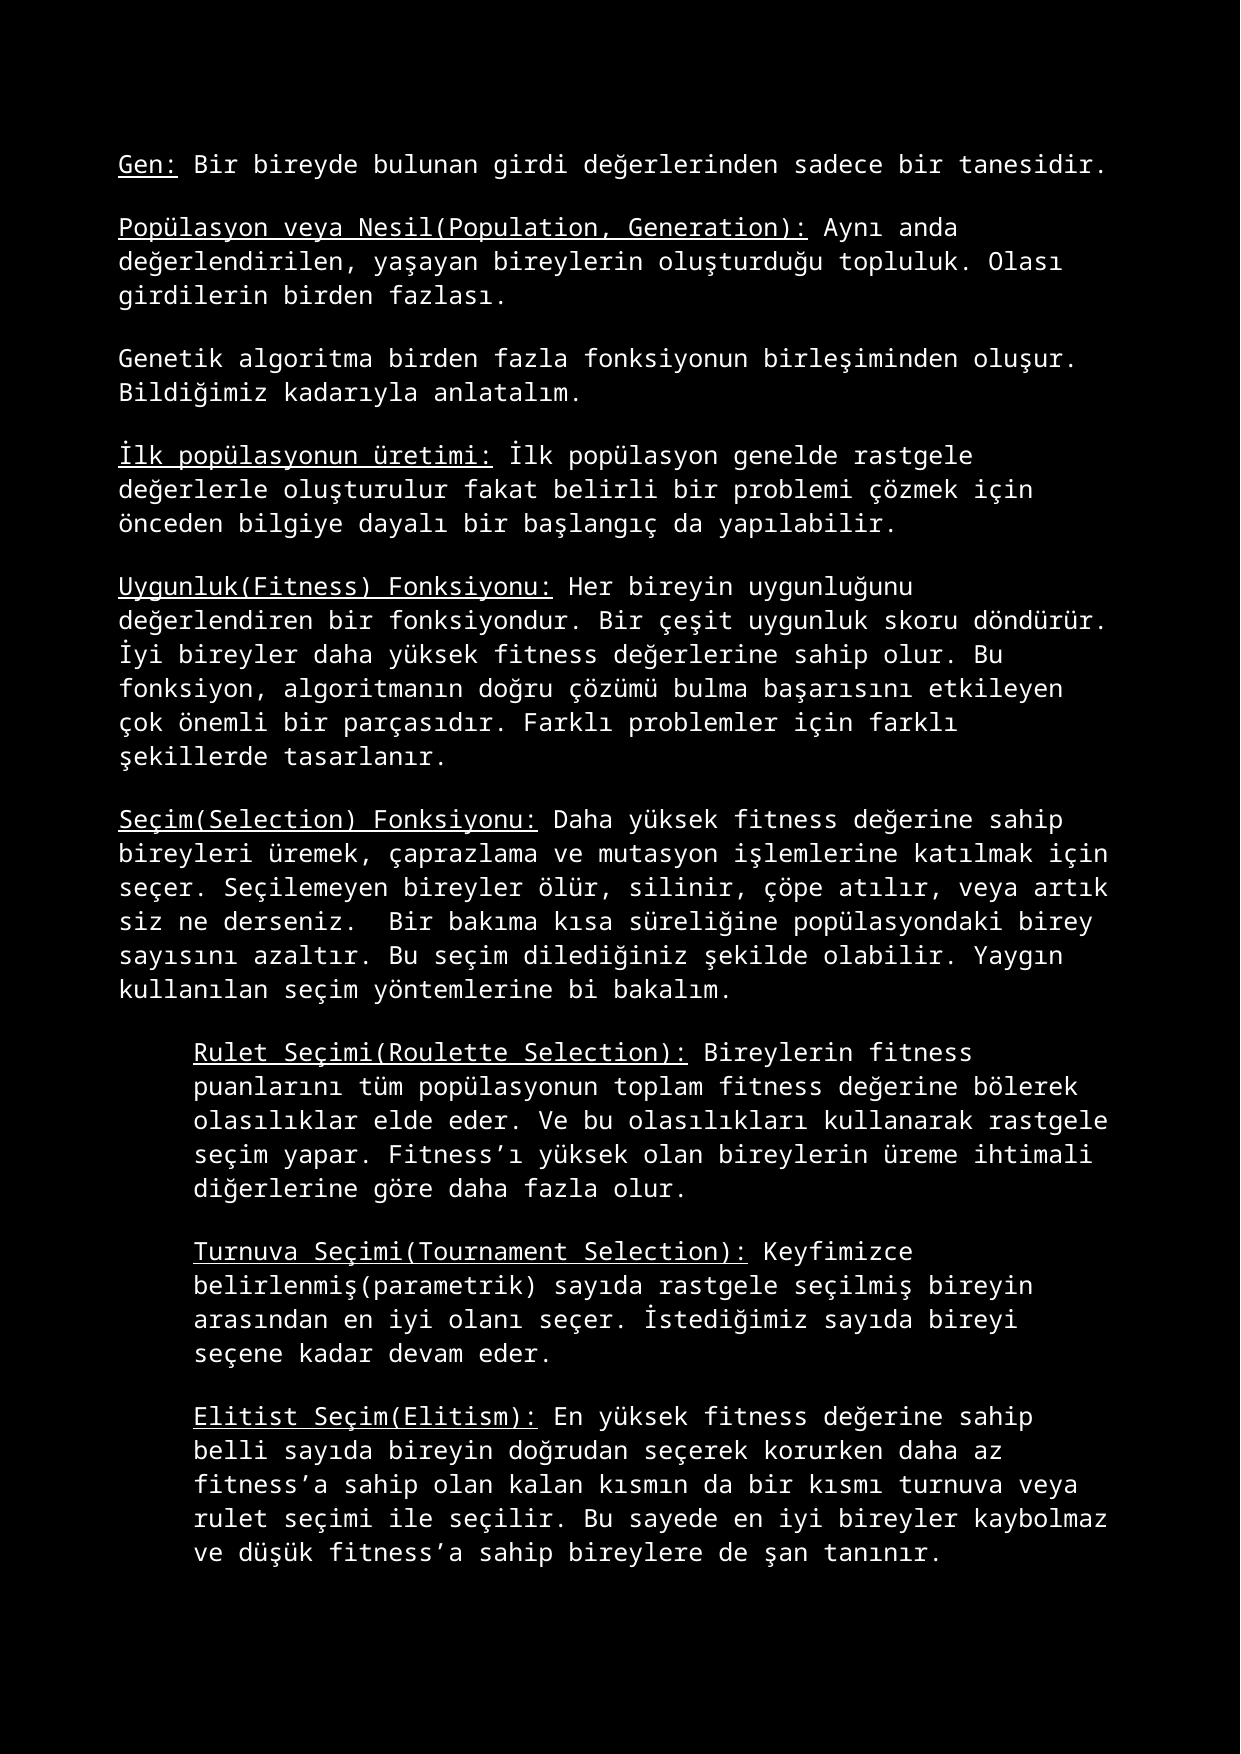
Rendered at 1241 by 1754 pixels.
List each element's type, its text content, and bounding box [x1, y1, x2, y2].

text Genetik algoritma birden fazla fonksiyonun birleşiminden oluşur. Bildiğimiz kadarıyla anlatalım. [118, 341, 1122, 409]
text Uygunluk(Fitness) Fonksiyonu: Her bireyin uygunluğunu değerlendiren bir fonksiyondur. Bir çeşit uygunluk skoru döndürür. İyi bireyler daha yüksek fitness değerlerine sahip olur. Bu fonksiyon, algoritmanın doğru çözümü bulma başarısını etkileyen çok önemli bir parçasıdır. Farklı problemler için farklı şekillerde tasarlanır. [118, 568, 1122, 773]
list Turnuva Seçimi(Tournament Selection): Keyfimizce belirlenmiş(parametrik) sayıda rastgele seçilmiş bireyin arasından en iyi olanı seçer. İstediğimiz sayıda bireyi seçene kadar devam eder. [156, 1234, 1122, 1399]
text Seçim(Selection) Fonksiyonu: Daha yüksek fitness değerine sahip bireyleri üremek, çaprazlama ve mutasyon işlemlerine katılmak için seçer. Seçilemeyen bireyler ölür, silinir, çöpe atılır, veya artık siz ne derseniz. Bir bakıma kısa süreliğine popülasyondaki birey sayısını azaltır. Bu seçim dilediğiniz şekilde olabilir. Yaygın kullanılan seçim yöntemlerine bi bakalım. [118, 802, 1122, 1006]
text Gen: Bir bireyde bulunan girdi değerlerinden sadece bir tanesidir. [118, 147, 1122, 181]
text Popülasyon veya Nesil(Population, Generation): Aynı anda değerlendirilen, yaşayan bireylerin oluşturduğu topluluk. Olası girdilerin birden fazlası. [118, 210, 1122, 312]
list Rulet Seçimi(Roulette Selection): Bireylerin fitness puanlarını tüm popülasyonun toplam fitness değerine bölerek olasılıklar elde eder. Ve bu olasılıkları kullanarak rastgele seçim yapar. Fitness’ı yüksek olan bireylerin üreme ihtimali diğerlerine göre daha fazla olur. [156, 1035, 1122, 1234]
text İlk popülasyonun üretimi: İlk popülasyon genelde rastgele değerlerle oluşturulur fakat belirli bir problemi çözmek için önceden bilgiye dayalı bir başlangıç da yapılabilir. [118, 437, 1122, 540]
list Elitist Seçim(Elitism): En yüksek fitness değerine sahip belli sayıda bireyin doğrudan seçerek korurken daha az fitness’a sahip olan kalan kısmın da bir kısmı turnuva veya rulet seçimi ile seçilir. Bu sayede en iyi bireyler kaybolmaz ve düşük fitness’a sahip bireylere de şan tanınır. [156, 1399, 1122, 1598]
